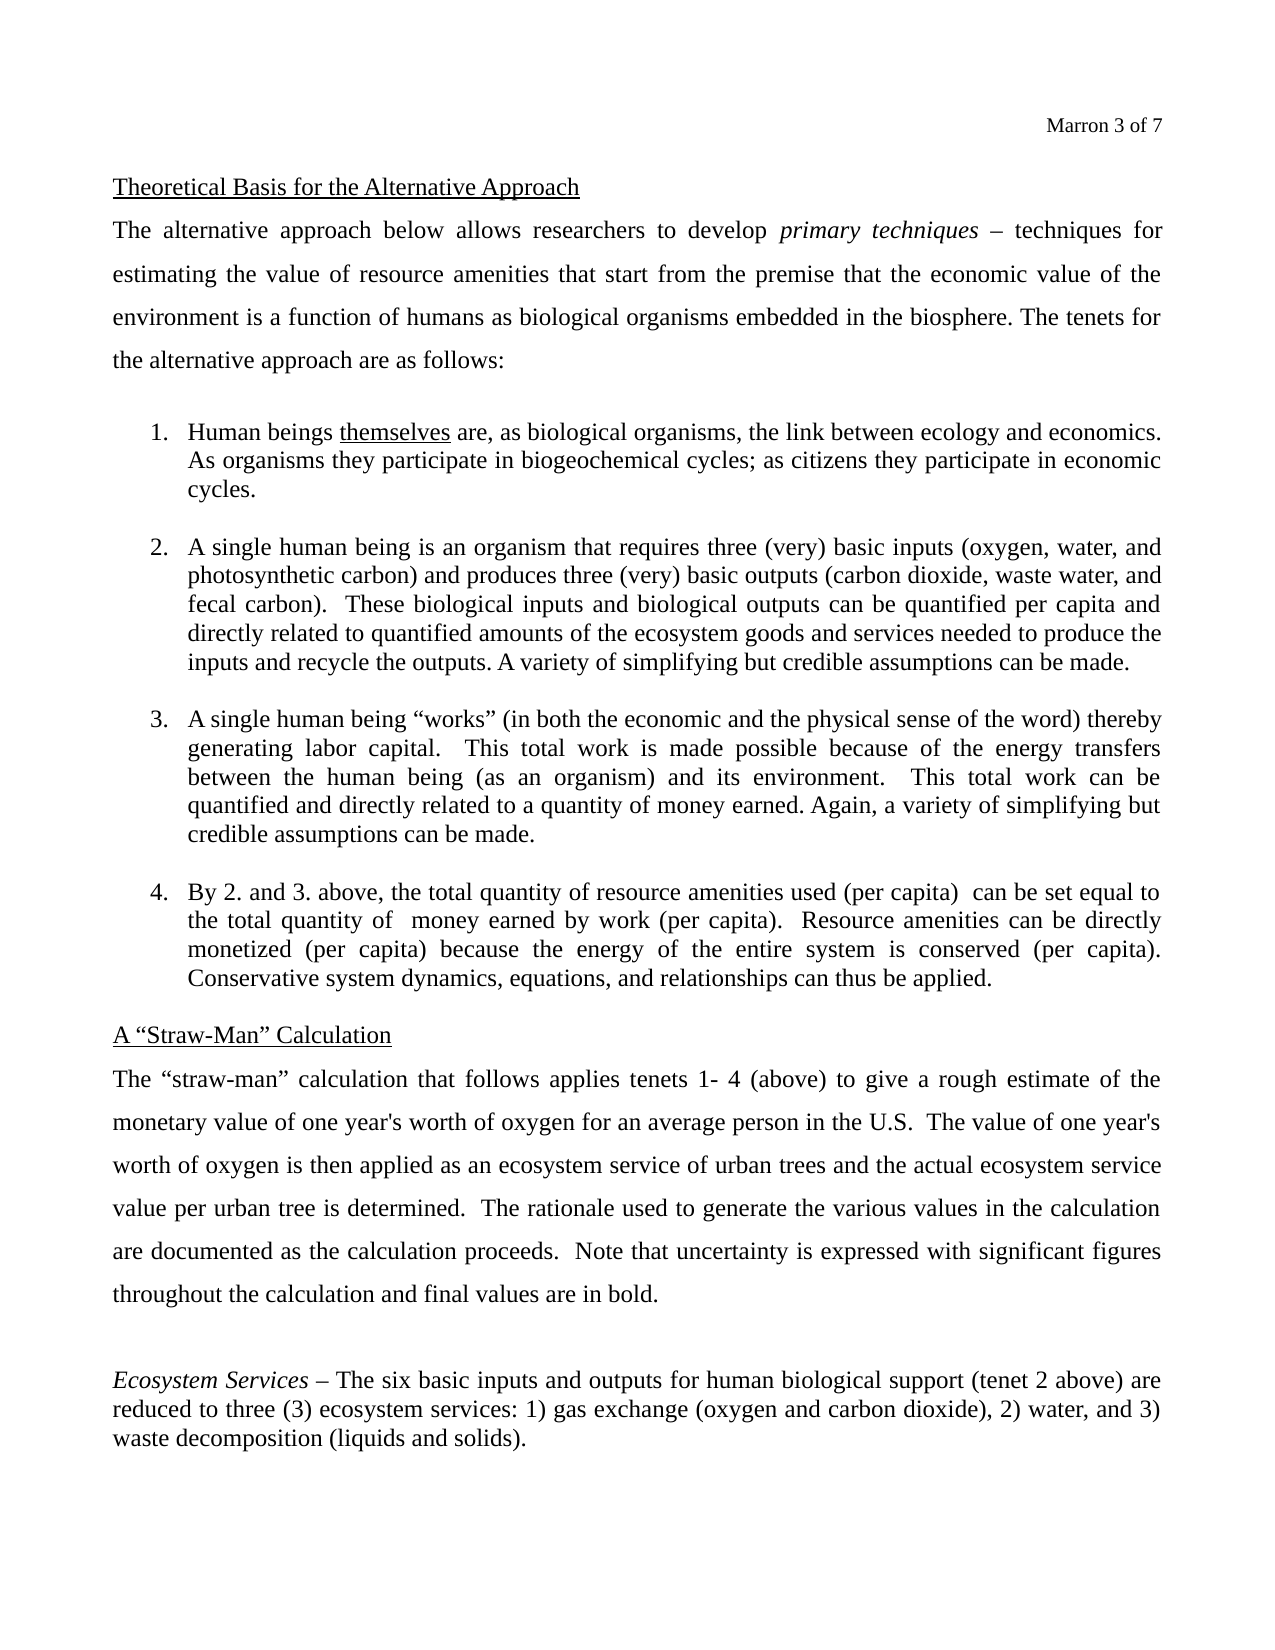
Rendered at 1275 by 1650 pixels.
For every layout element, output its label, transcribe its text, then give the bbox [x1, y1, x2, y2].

text Theoretical Basis for the Alternative Approach [112, 172, 1162, 201]
text The alternative approach below allows researchers to develop primary techniques – techniques for estimating the value of resource amenities that start from the premise that the economic value of the environment is a function of humans as biological organisms embedded in the biosphere. The tenets for the alternative approach are as follows: [112, 216, 1162, 374]
list Human beings themselves are, as biological organisms, the link between ecology and economics. As organisms they participate in biogeochemical cycles; as citizens they participate in economic cycles. [150, 417, 1162, 503]
list A single human being “works” (in both the economic and the physical sense of the word) thereby generating labor capital. This total work is made possible because of the energy transfers between the human being (as an organism) and its environment. This total work can be quantified and directly related to a quantity of money earned. Again, a variety of simplifying but credible assumptions can be made. [150, 704, 1162, 848]
list A single human being is an organism that requires three (very) basic inputs (oxygen, water, and photosynthetic carbon) and produces three (very) basic outputs (carbon dioxide, waste water, and fecal carbon). These biological inputs and biological outputs can be quantified per capita and directly related to quantified amounts of the ecosystem goods and services needed to produce the inputs and recycle the outputs. A variety of simplifying but credible assumptions can be made. [150, 532, 1162, 676]
text The “straw-man” calculation that follows applies tenets 1- 4 (above) to give a rough estimate of the monetary value of one year's worth of oxygen for an average person in the U.S. The value of one year's worth of oxygen is then applied as an ecosystem service of urban trees and the actual ecosystem service value per urban tree is determined. The rationale used to generate the various values in the calculation are documented as the calculation proceeds. Note that uncertainty is expressed with significant figures throughout the calculation and final values are in bold. [112, 1064, 1162, 1308]
text Ecosystem Services – The six basic inputs and outputs for human biological support (tenet 2 above) are reduced to three (3) ecosystem services: 1) gas exchange (oxygen and carbon dioxide), 2) water, and 3) waste decomposition (liquids and solids). [112, 1366, 1162, 1452]
list By 2. and 3. above, the total quantity of resource amenities used (per capita) can be set equal to the total quantity of money earned by work (per capita). Resource amenities can be directly monetized (per capita) because the energy of the entire system is conserved (per capita). Conservative system dynamics, equations, and relationships can thus be applied. [150, 877, 1162, 992]
text A “Straw-Man” Calculation [112, 1021, 1162, 1049]
